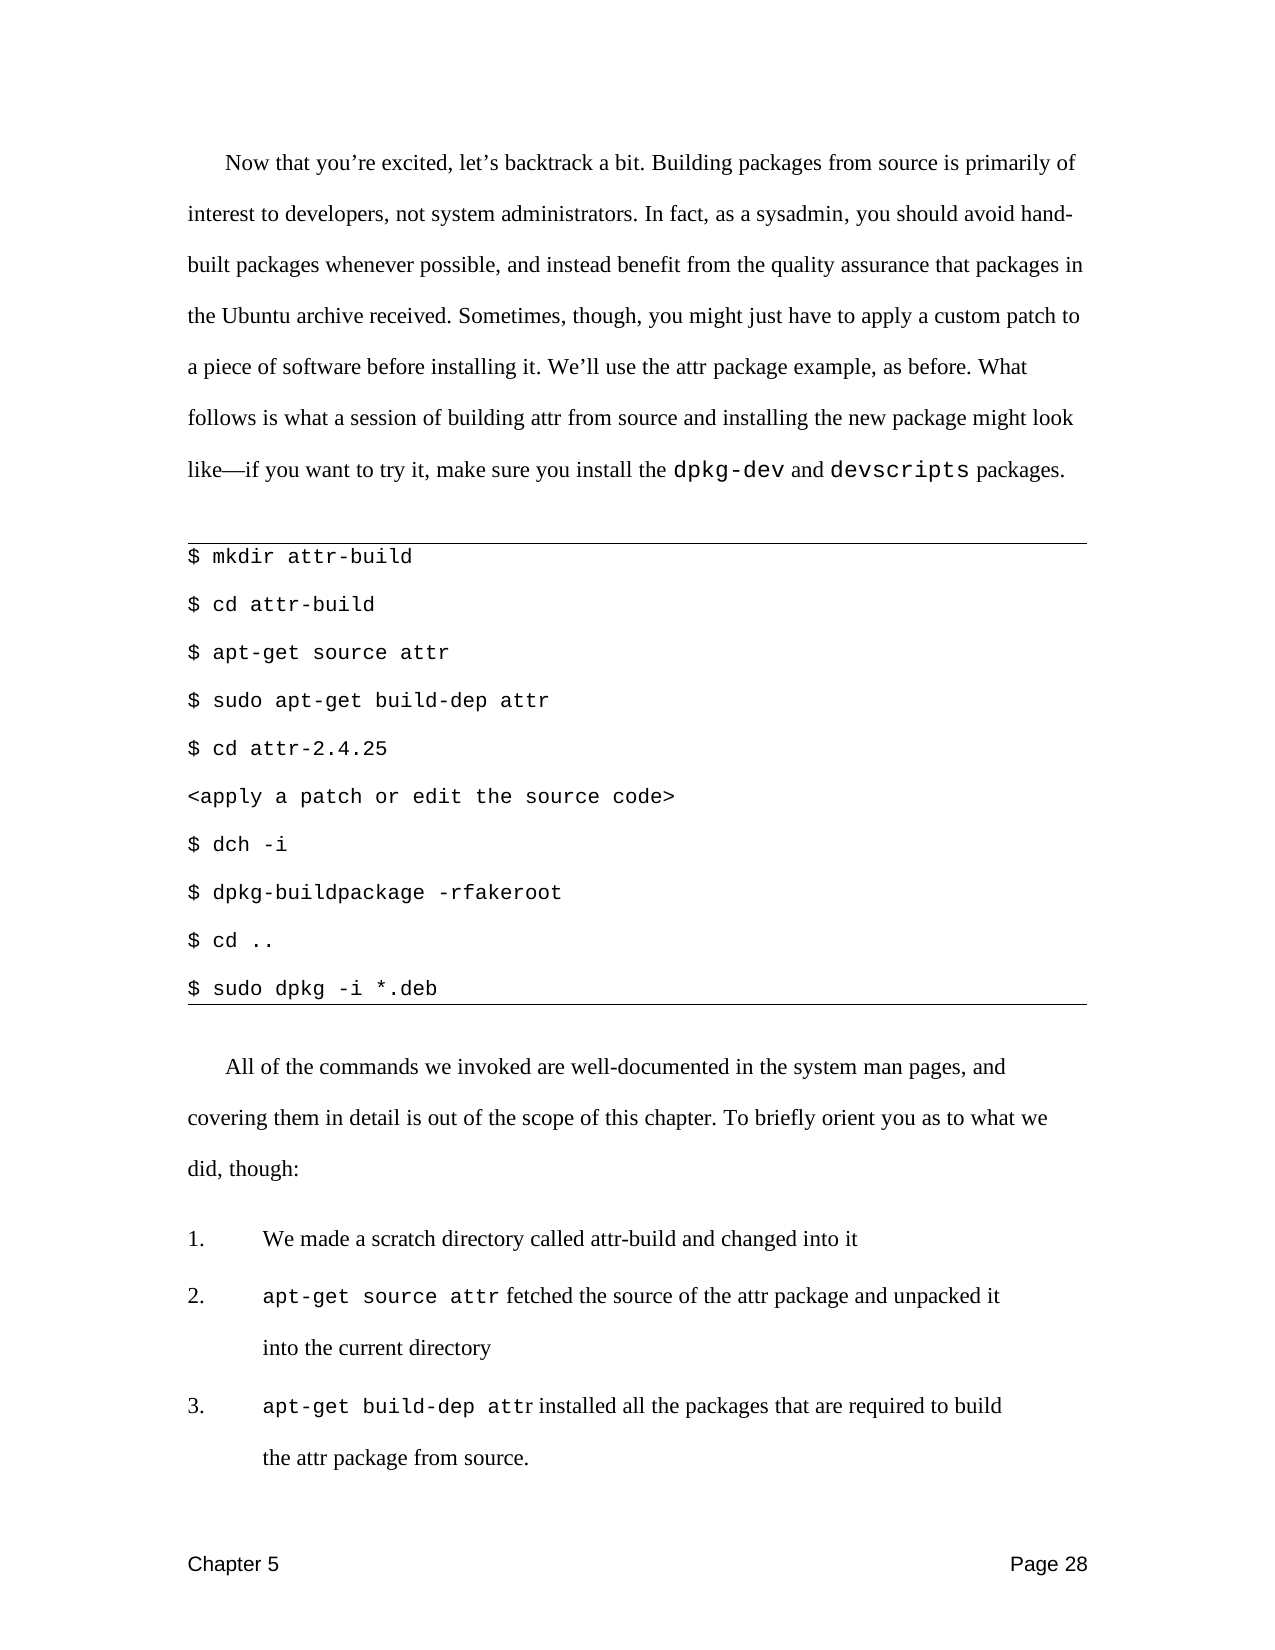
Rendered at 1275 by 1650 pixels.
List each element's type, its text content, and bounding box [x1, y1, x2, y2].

text All of the commands we invoked are well-documented in the system man pages, and covering them in detail is out of the scope of this chapter. To briefly orient you as to what we did, though: [187, 1054, 1087, 1181]
text <apply a patch or edit the source code> [187, 786, 1087, 810]
text $ cd attr-2.4.25 [187, 738, 1087, 762]
text $ sudo apt-get build-dep attr [187, 690, 1087, 714]
text 3. apt-get build-dep attr installed all the packages that are required to build the attr package from source. [187, 1393, 1012, 1471]
text $ cd .. [187, 930, 1087, 954]
text $ cd attr-build [187, 594, 1087, 618]
text $ apt-get source attr [187, 642, 1087, 666]
text $ sudo dpkg -i *.deb [187, 978, 1087, 1005]
text 1. We made a scratch directory called attr-build and changed into it [187, 1226, 1012, 1251]
text Now that you’re excited, let’s backtrack a bit. Building packages from source is primarily of interest to developers, not system administrators. In fact, as a sysadmin, you should avoid hand-built packages whenever possible, and instead benefit from the quality assurance that packages in the Ubuntu archive received. Sometimes, though, you might just have to apply a custom patch to a piece of software before installing it. We’ll use the attr package example, as before. What follows is what a session of building attr from source and installing the new package might look like—if you want to try it, make sure you install the dpkg-dev and devscripts packages. [187, 150, 1087, 484]
text $ mkdir attr-build [187, 544, 1087, 570]
text $ dpkg-buildpackage -rfakeroot [187, 882, 1087, 906]
text $ dch -i [187, 834, 1087, 858]
text 2. apt-get source attr fetched the source of the attr package and unpacked it into the current directory [187, 1283, 1012, 1361]
